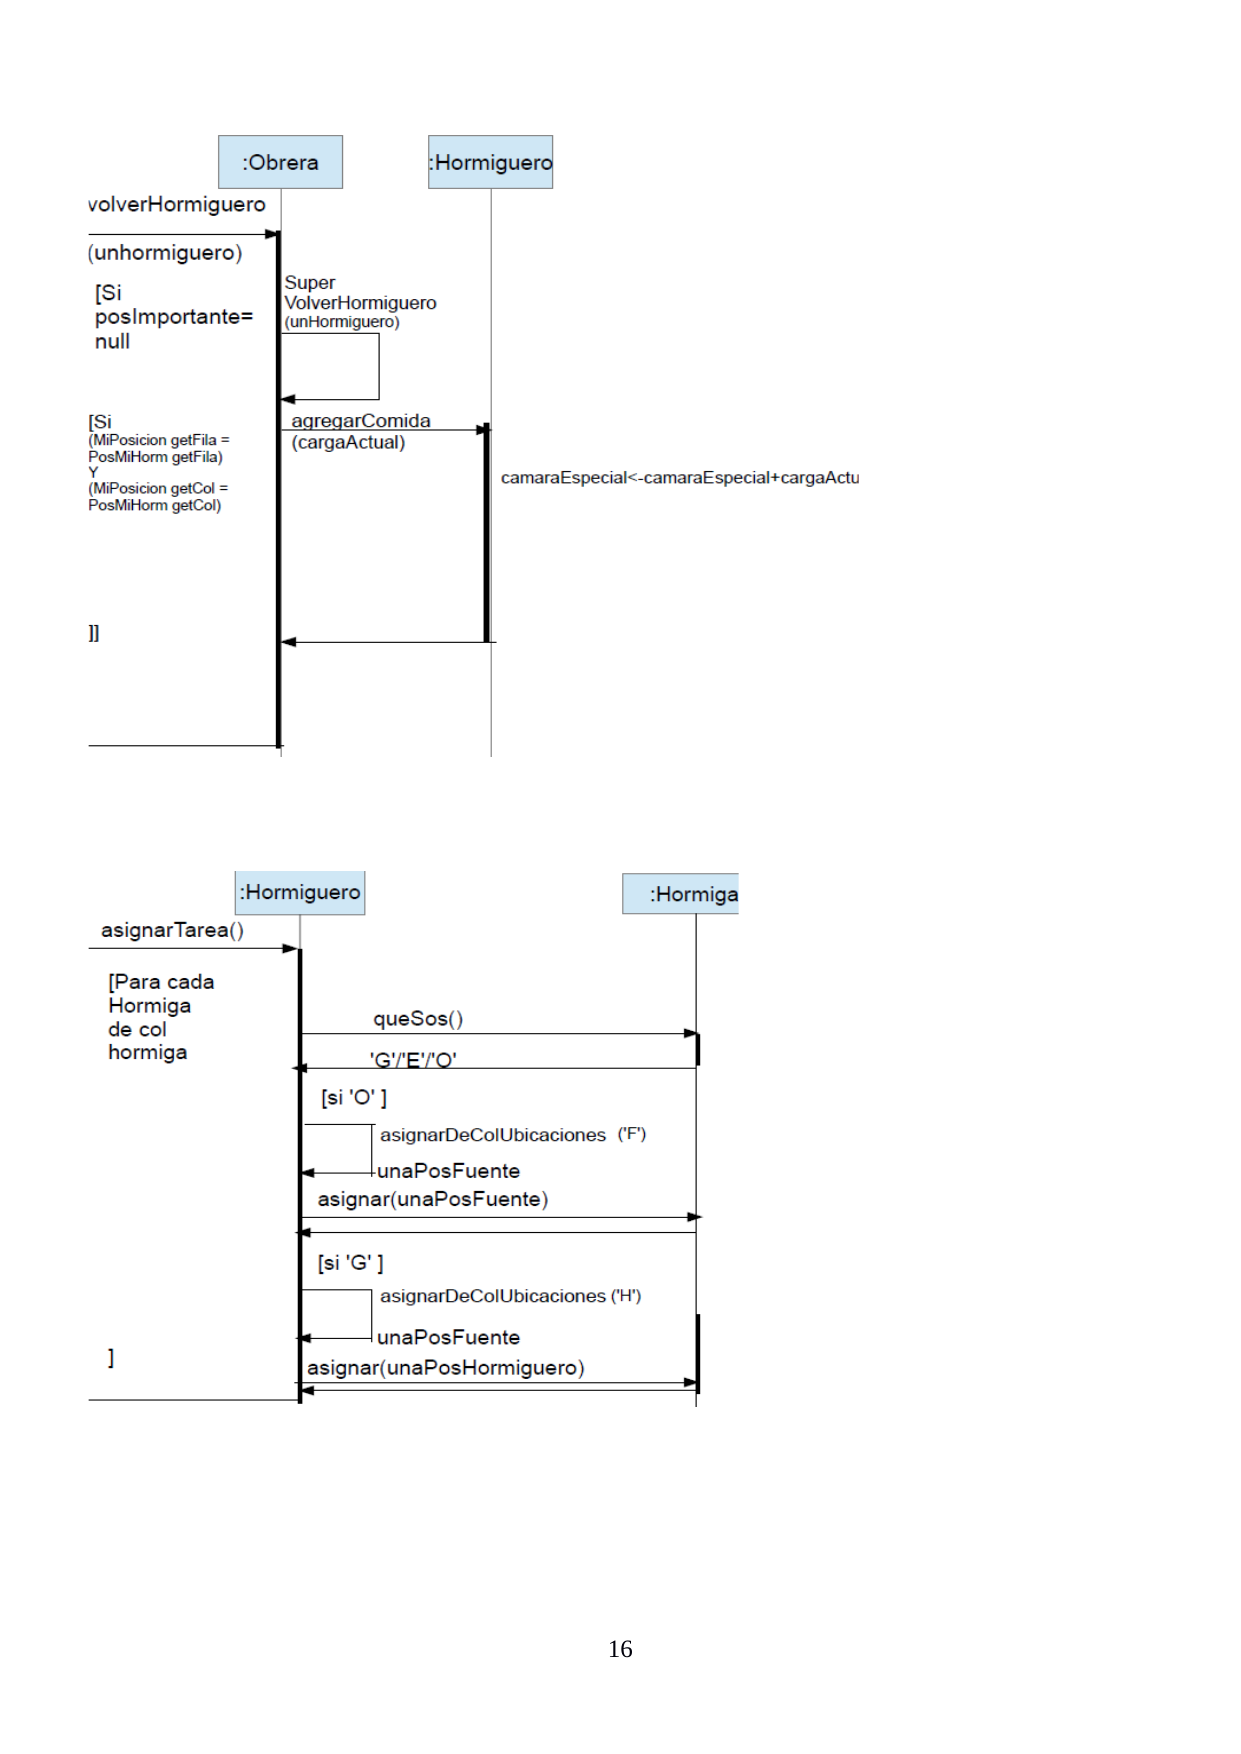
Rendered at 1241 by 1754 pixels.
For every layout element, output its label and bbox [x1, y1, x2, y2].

picture [88, 871, 739, 1407]
picture [88, 135, 859, 757]
